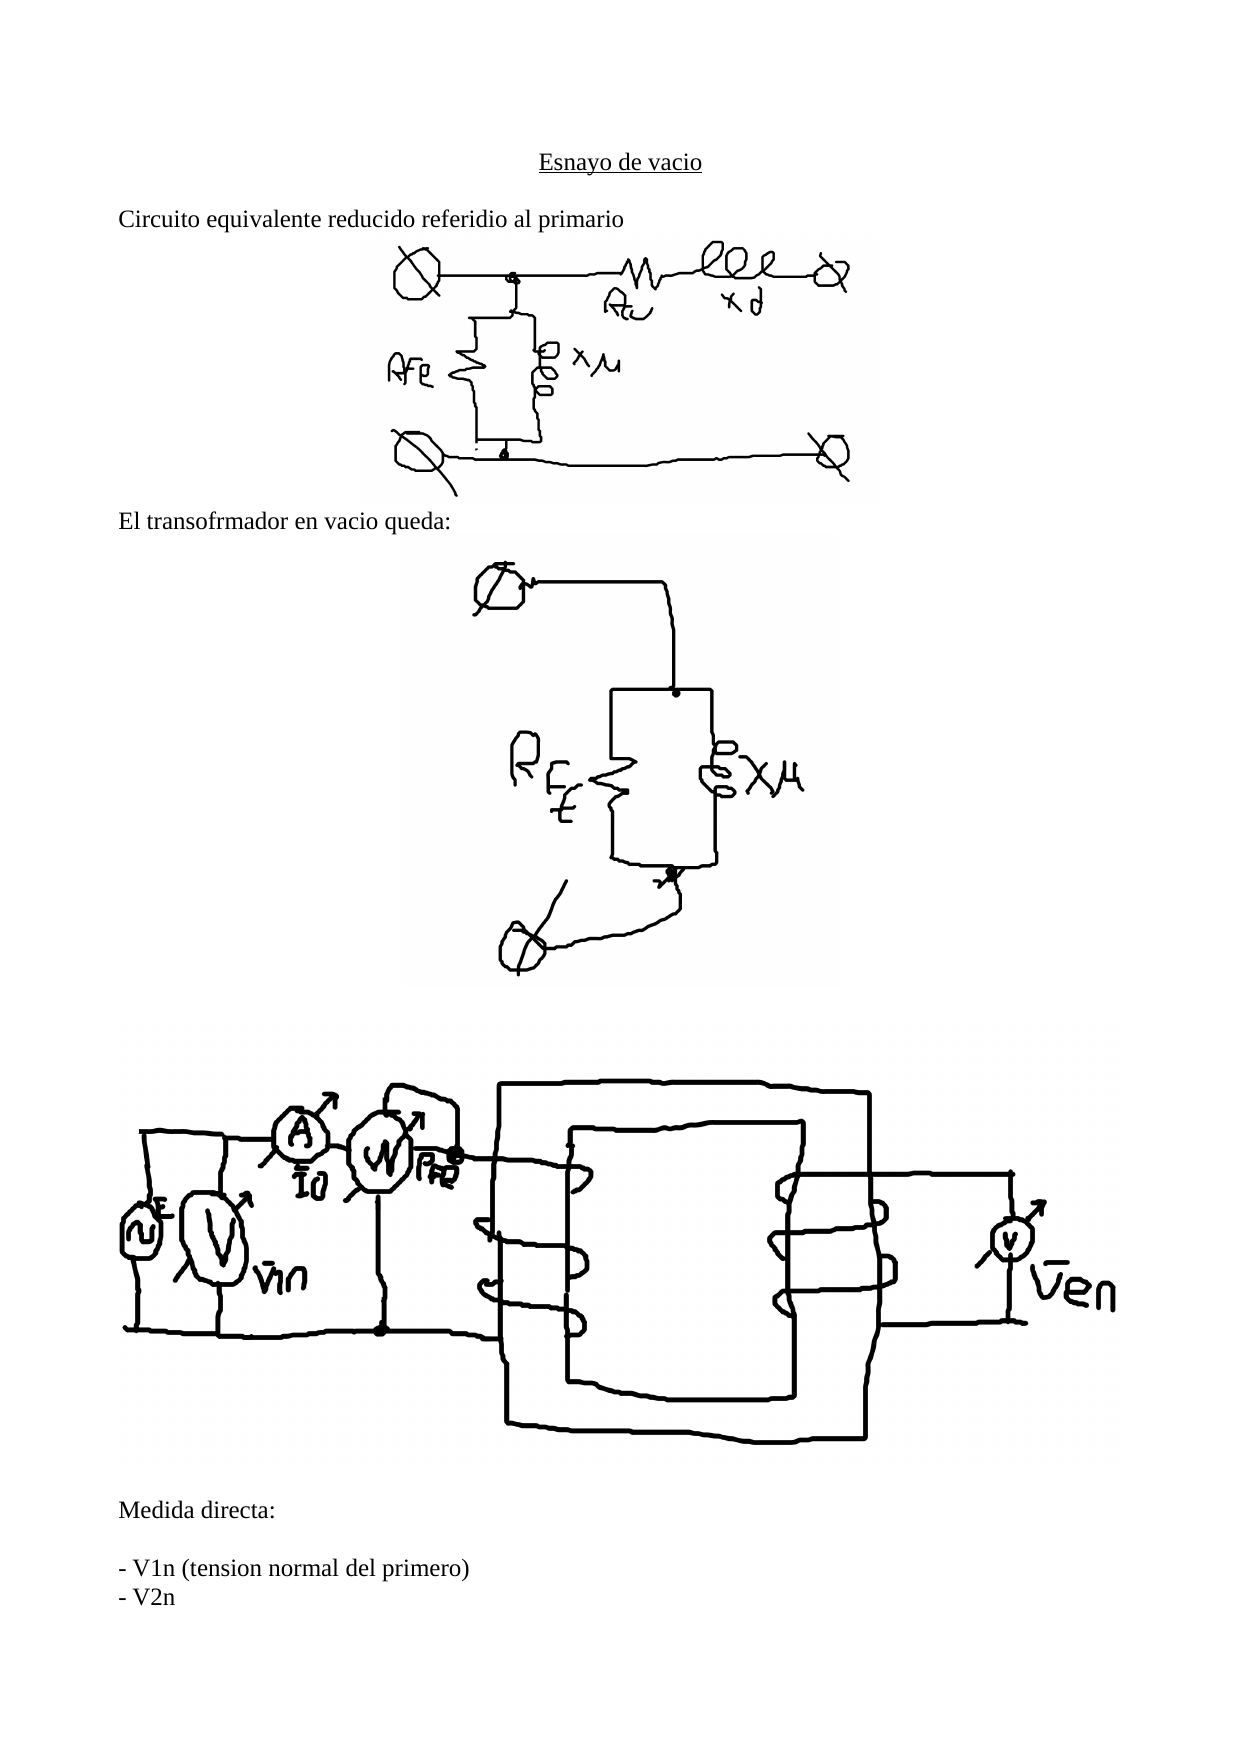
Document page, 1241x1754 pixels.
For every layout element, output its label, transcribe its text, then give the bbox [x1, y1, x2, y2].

picture [118, 1016, 1123, 1467]
picture [401, 534, 839, 988]
picture [360, 233, 881, 506]
text Medida directa: [118, 1496, 1122, 1524]
text - V2n [118, 1582, 1122, 1611]
text Esnayo de vacio [118, 147, 1122, 176]
text El transofrmador en vacio queda: [118, 233, 1122, 535]
text - V1n (tension normal del primero) [118, 1553, 1122, 1582]
text Circuito equivalente reducido referidio al primario [118, 204, 1122, 233]
